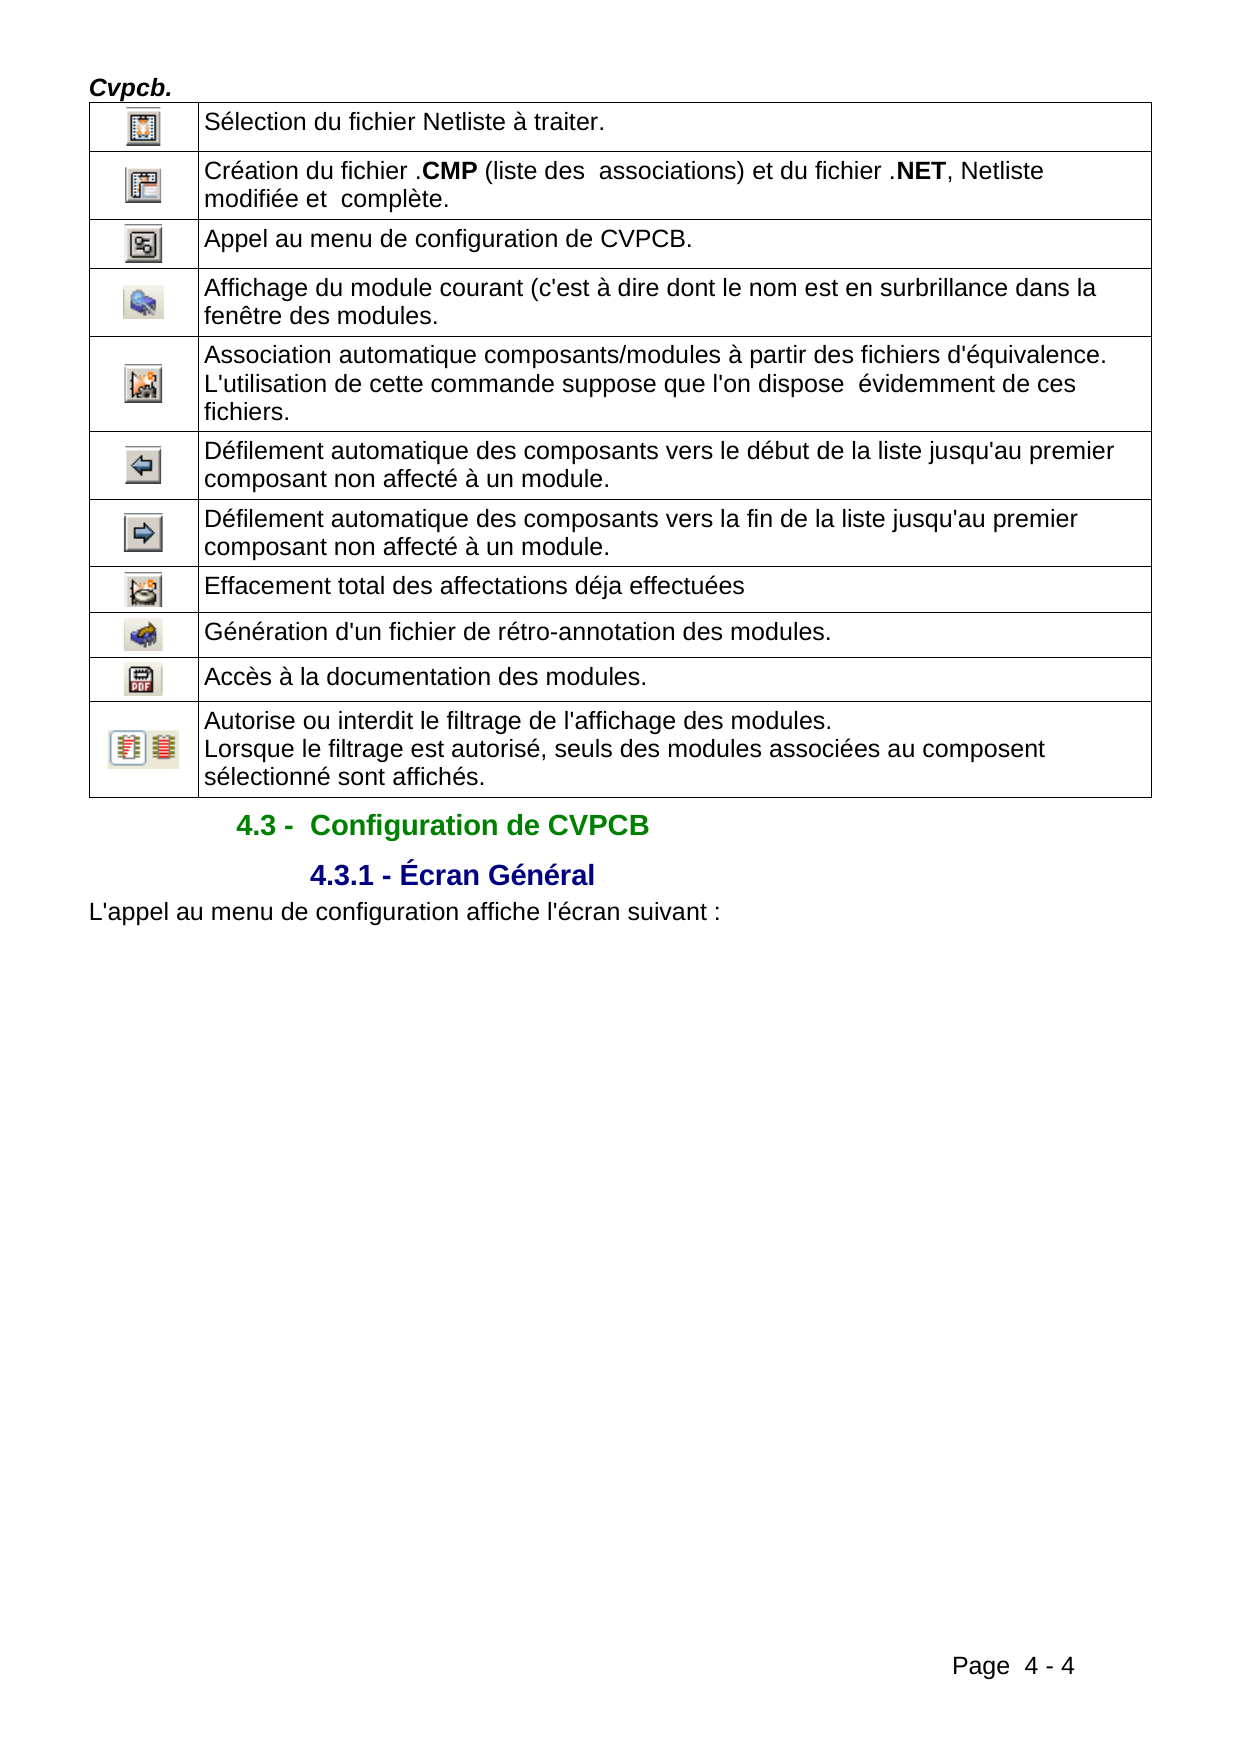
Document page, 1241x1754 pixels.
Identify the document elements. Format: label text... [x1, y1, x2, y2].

picture [123, 618, 163, 651]
table_cell Défilement automatique des composants vers la fin de la liste jusqu'au premier composant non affecté à un module. [199, 500, 1151, 566]
subtitle Écran Général [236, 859, 1152, 892]
picture [123, 662, 163, 696]
table_cell Création du fichier .CMP (liste des associations) et du fichier .NET, Netliste modifiée et complète. [199, 152, 1151, 219]
table_cell [90, 658, 198, 701]
table_cell [90, 432, 198, 499]
table_header [90, 103, 198, 151]
table_cell Appel au menu de configuration de CVPCB. [199, 220, 1151, 268]
table_cell Génération d'un fichier de rétro-annotation des modules. [199, 613, 1151, 657]
table_cell Autorise ou interdit le filtrage de l'affichage des modules. Lorsque le filtrage est autorisé, seuls des modules associées au composent sélectionné sont affichés. [199, 702, 1151, 797]
picture [123, 285, 164, 319]
table_cell [90, 567, 198, 612]
table_cell [90, 702, 198, 797]
picture [125, 167, 162, 203]
picture [124, 364, 163, 403]
table_cell Affichage du module courant (c'est à dire dont le nom est en surbrillance dans la fenêtre des modules. [199, 269, 1151, 336]
picture [125, 446, 162, 484]
picture [124, 572, 163, 607]
picture [124, 224, 163, 263]
table_cell [90, 152, 198, 219]
table_cell [90, 220, 198, 268]
table_cell [90, 269, 198, 336]
table_header Sélection du fichier Netliste à traiter. [199, 103, 1151, 151]
table_cell Association automatique composants/modules à partir des fichiers d'équivalence. L'utilisation de cette commande suppose que l'on dispose évidemment de ces fichiers. [199, 337, 1151, 431]
table_cell [90, 500, 198, 566]
picture [126, 107, 161, 146]
text L'appel au menu de configuration affiche l'écran suivant : [88, 897, 1152, 926]
subtitle Configuration de CVPCB [162, 809, 1152, 841]
picture [107, 729, 180, 769]
table_cell [90, 337, 198, 431]
table_cell [90, 613, 198, 657]
table_cell Accès à la documentation des modules. [199, 658, 1151, 701]
table_cell Effacement total des affectations déja effectuées [199, 567, 1151, 612]
picture [123, 513, 163, 552]
table_cell Défilement automatique des composants vers le début de la liste jusqu'au premier composant non affecté à un module. [199, 432, 1151, 499]
